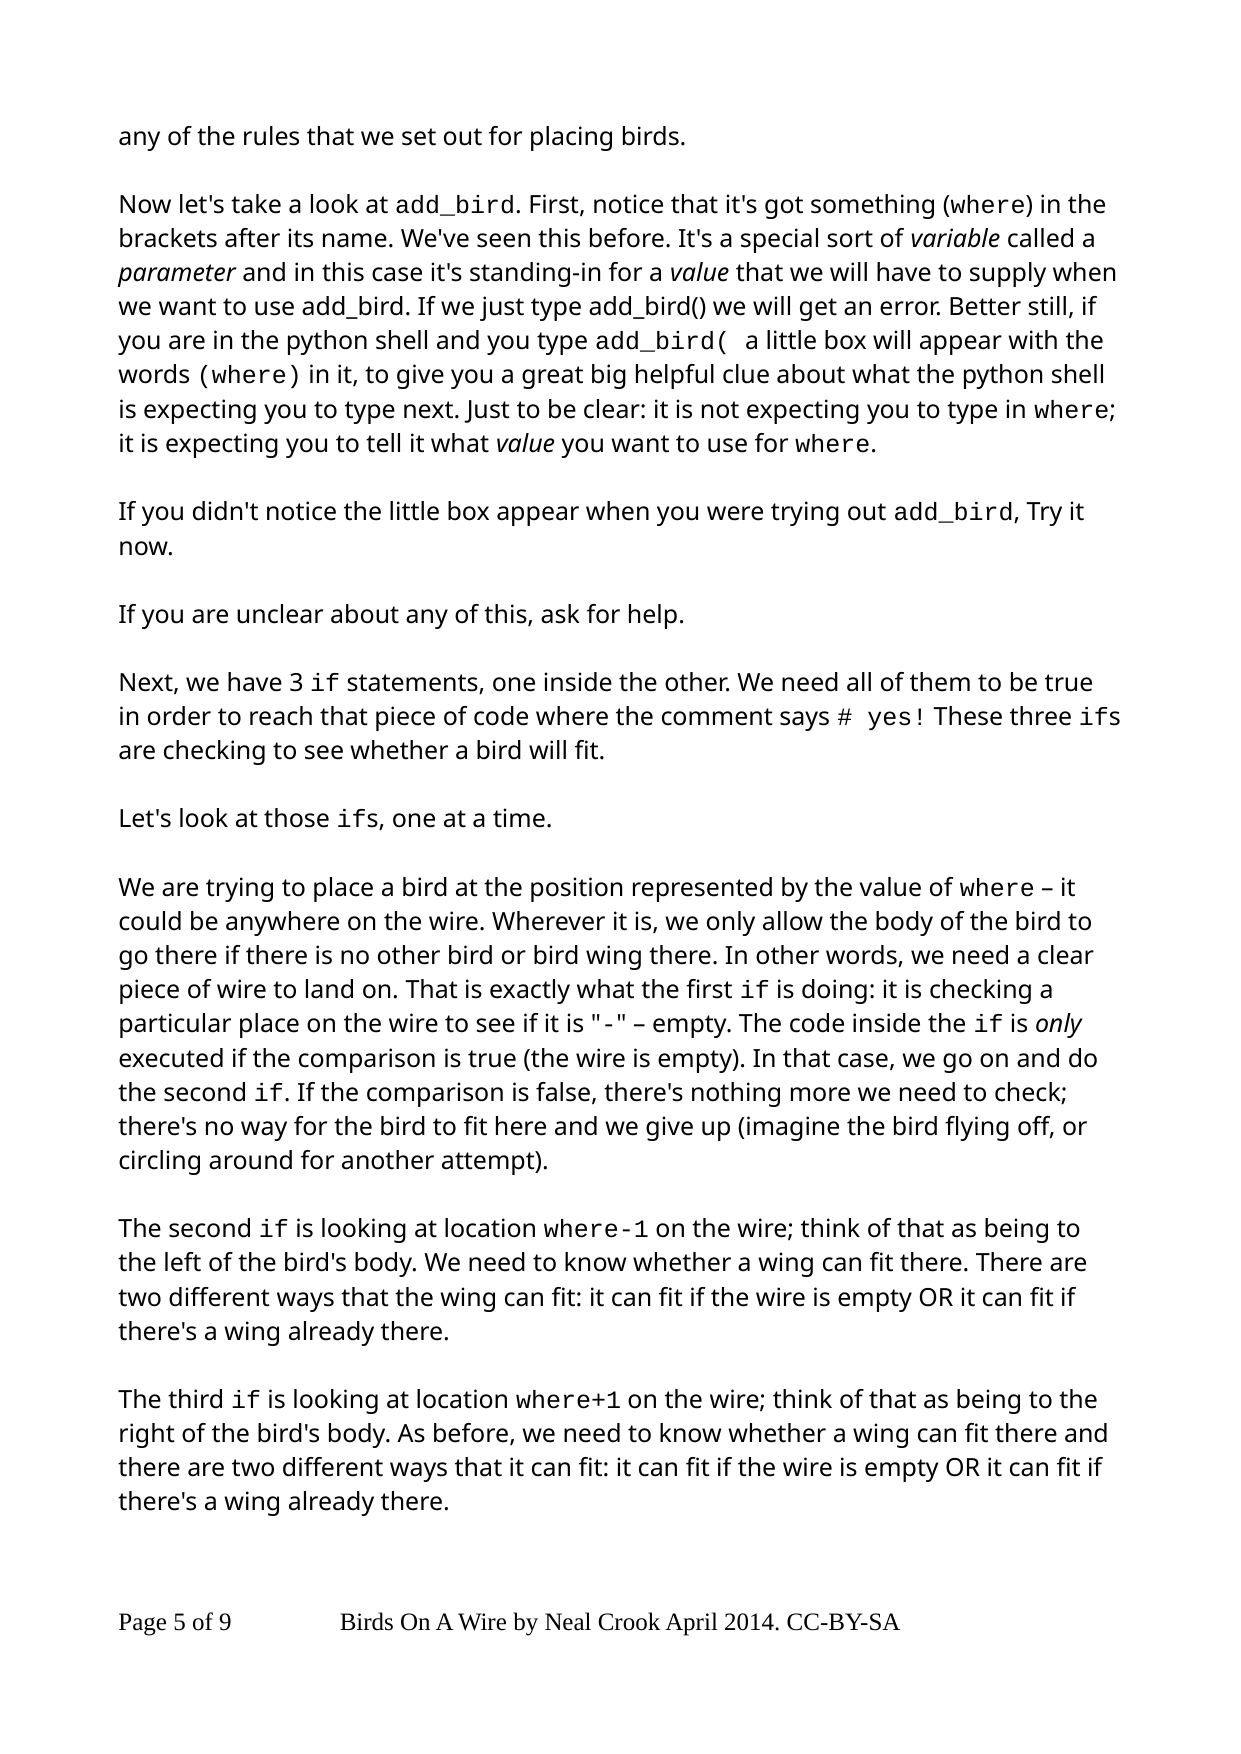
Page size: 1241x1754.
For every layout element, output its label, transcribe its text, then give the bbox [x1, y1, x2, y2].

text Let's look at those ifs, one at a time. [118, 801, 1122, 835]
text any of the rules that we set out for placing birds. [118, 118, 1122, 152]
text The second if is looking at location where-1 on the wire; think of that as being to the left of the bird's body. We need to know whether a wing can fit there. There are two different ways that the wing can fit: it can fit if the wire is empty OR it can fit if there's a wing already there. [118, 1211, 1122, 1347]
text If you are unclear about any of this, ask for help. [118, 596, 1122, 630]
text Now let's take a look at add_bird. First, notice that it's got something (where) in the brackets after its name. We've seen this before. It's a special sort of variable called a parameter and in this case it's standing-in for a value that we will have to supply when we want to use add_bird. If we just type add_bird() we will get an error. Better still, if you are in the python shell and you type add_bird( a little box will appear with the words (where) in it, to give you a great big helpful clue about what the python shell is expecting you to type next. Just to be clear: it is not expecting you to type in where; it is expecting you to tell it what value you want to use for where. [118, 186, 1122, 460]
text Next, we have 3 if statements, one inside the other. We need all of them to be true in order to reach that piece of code where the comment says # yes! These three ifs are checking to see whether a bird will fit. [118, 664, 1122, 767]
text The third if is looking at location where+1 on the wire; think of that as being to the right of the bird's body. As before, we need to know whether a wing can fit there and there are two different ways that it can fit: it can fit if the wire is empty OR it can fit if there's a wing already there. [118, 1381, 1122, 1518]
text If you didn't notice the little box appear when you were trying out add_bird, Try it now. [118, 494, 1122, 562]
text We are trying to place a bird at the position represented by the value of where – it could be anywhere on the wire. Wherever it is, we only allow the body of the bird to go there if there is no other bird or bird wing there. In other words, we need a clear piece of wire to land on. That is exactly what the first if is doing: it is checking a particular place on the wire to see if it is "-" – empty. The code inside the if is only executed if the comparison is true (the wire is empty). In that case, we go on and do the second if. If the comparison is false, there's nothing more we need to check; there's no way for the bird to fit here and we give up (imagine the bird flying off, or circling around for another attempt). [118, 869, 1122, 1177]
